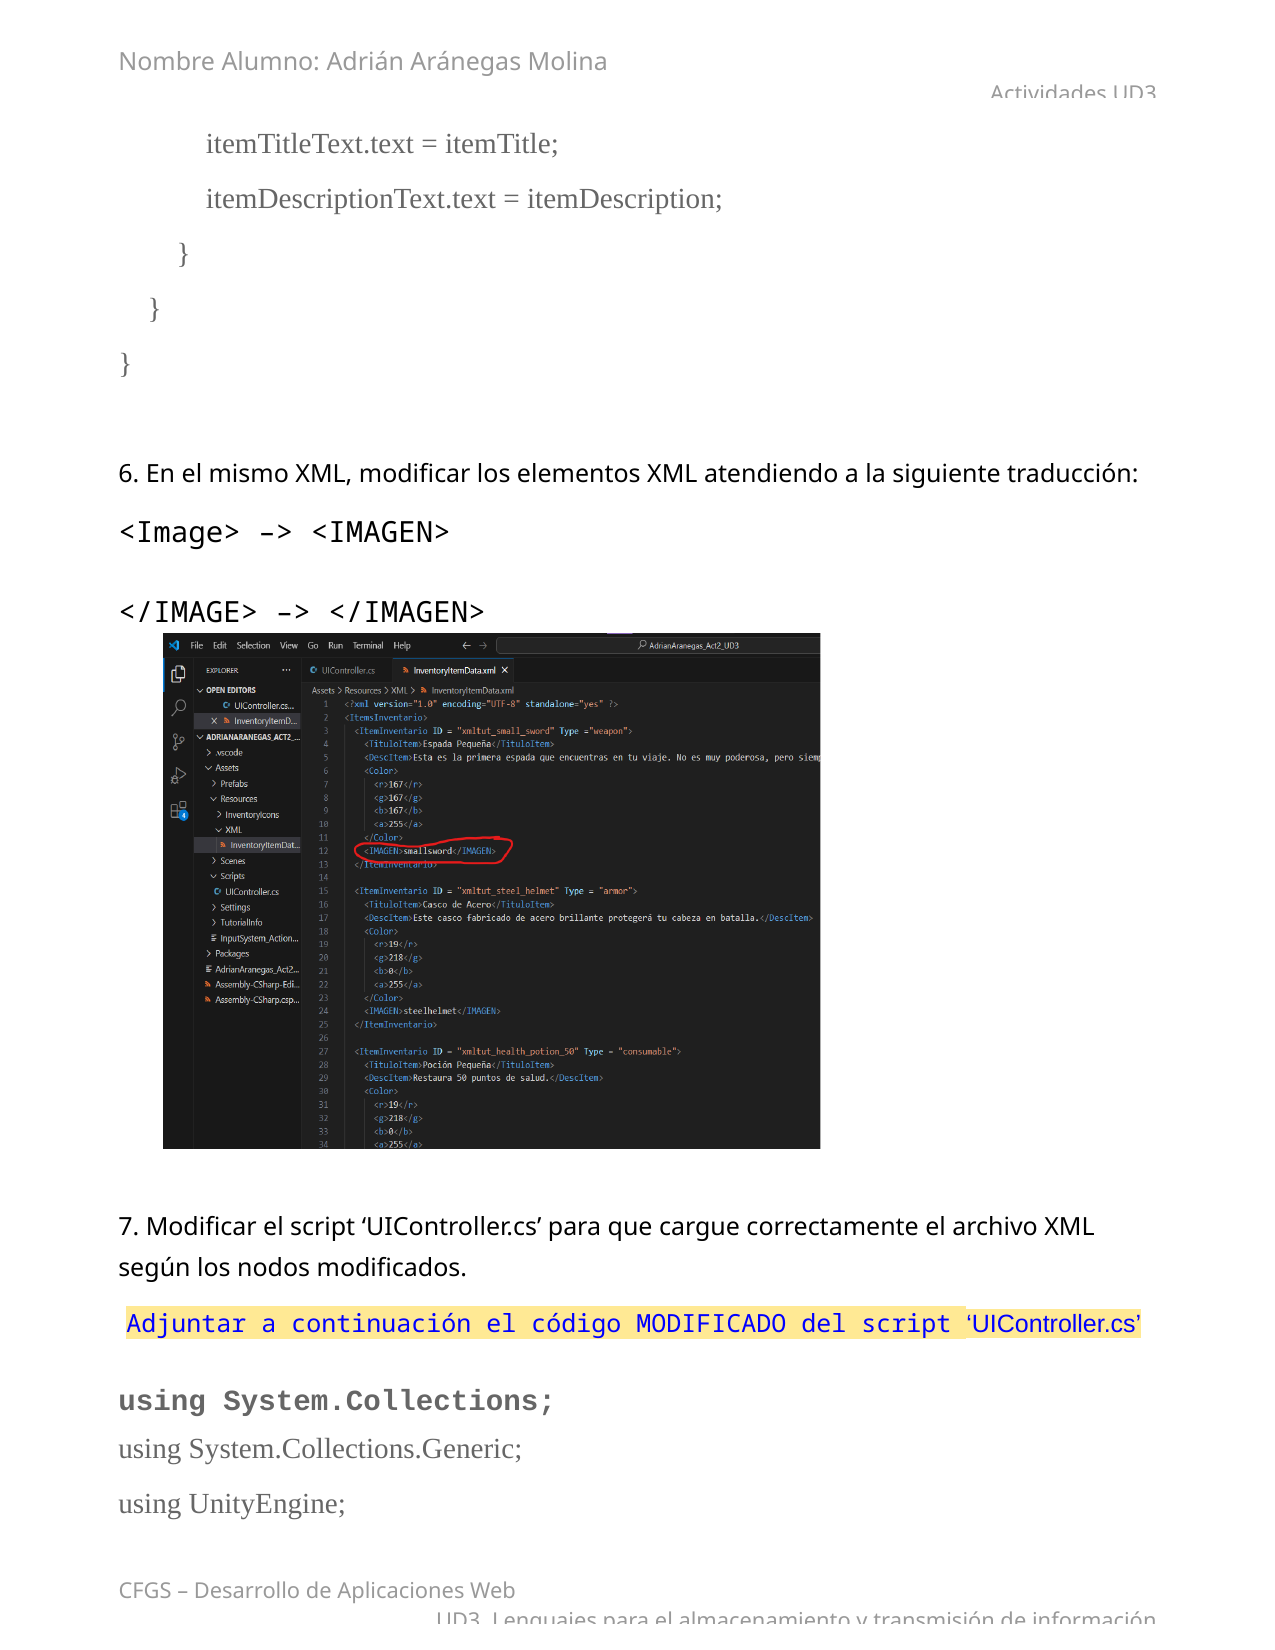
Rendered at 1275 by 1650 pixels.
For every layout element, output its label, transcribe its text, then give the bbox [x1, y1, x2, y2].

text } [118, 291, 1157, 324]
picture [163, 633, 821, 1149]
text <Image> –> <IMAGEN> [118, 511, 1157, 551]
text </IMAGE> –> </IMAGEN> [118, 591, 1157, 631]
text using System.Collections.Generic; [118, 1432, 1157, 1465]
text 7. Modificar el script ‘UIController.cs’ para que cargue correctamente el archivo XML según los nodos modificados. [118, 1209, 1157, 1283]
text } [118, 346, 1157, 379]
text 6. En el mismo XML, modificar los elementos XML atendiendo a la siguiente traducción: [118, 456, 1157, 490]
text itemDescriptionText.text = itemDescription; [118, 181, 1157, 215]
text Adjuntar a continuación el código MODIFICADO del script ‘UIController.cs’ [118, 1305, 1157, 1339]
subtitle using System.Collections; [118, 1386, 1157, 1419]
text } [118, 236, 1157, 270]
text itemTitleText.text = itemTitle; [118, 127, 1157, 160]
text using UnityEngine; [118, 1486, 1157, 1520]
